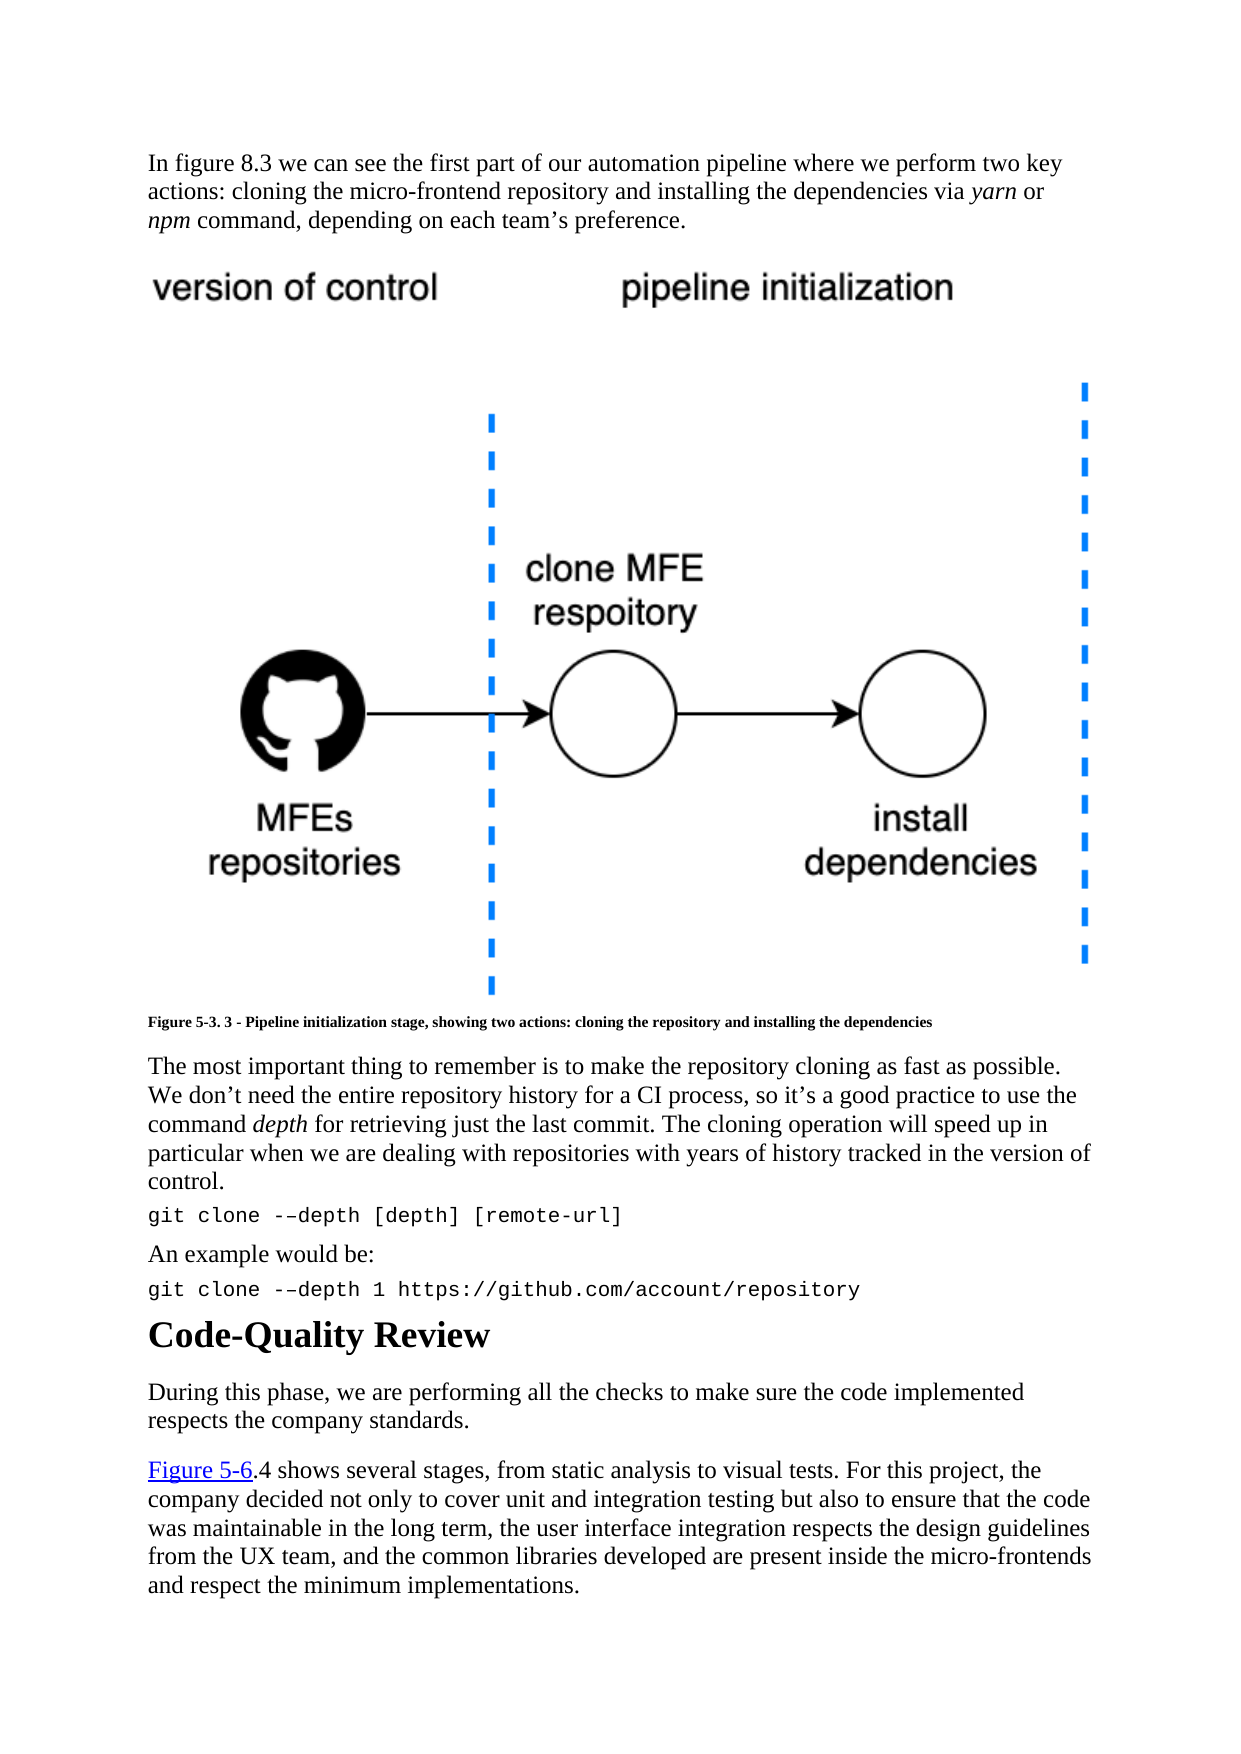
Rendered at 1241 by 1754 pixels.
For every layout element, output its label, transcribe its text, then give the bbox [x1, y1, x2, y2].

text git clone -–depth 1 https://github.com/account/repository [148, 1279, 1093, 1302]
text In figure 8.3 we can see the first part of our automation pipeline where we perform two key actions: cloning the micro-frontend repository and installing the dependencies via yarn or npm command, depending on each team’s preference. [148, 148, 1093, 234]
text The most important thing to remember is to make the repository cloning as fast as possible. We don’t need the entire repository history for a CI process, so it’s a good practice to use the command depth for retrieving just the last commit. The cloning operation will speed up in particular when we are dealing with repositories with years of history tracked in the version of control. [148, 1051, 1093, 1195]
subtitle Figure 5-3. 3 - Pipeline initialization stage, showing two actions: cloning the repository and installing the dependencies [148, 1013, 1093, 1031]
text git clone -–depth [depth] [remote-url] [148, 1206, 1093, 1229]
subtitle Code-Quality Review [148, 1313, 1093, 1356]
text During this phase, we are performing all the checks to make sure the code implemented respects the company standards. [148, 1377, 1093, 1434]
text An example would be: [148, 1239, 1093, 1268]
text Figure 5-6.4 shows several stages, from static analysis to visual tests. For this project, the company decided not only to cover unit and integration testing but also to ensure that the code was maintainable in the long term, the user interface integration respects the design guidelines from the UX team, and the common libraries developed are present inside the micro-frontends and respect the minimum implementations. [148, 1455, 1093, 1599]
